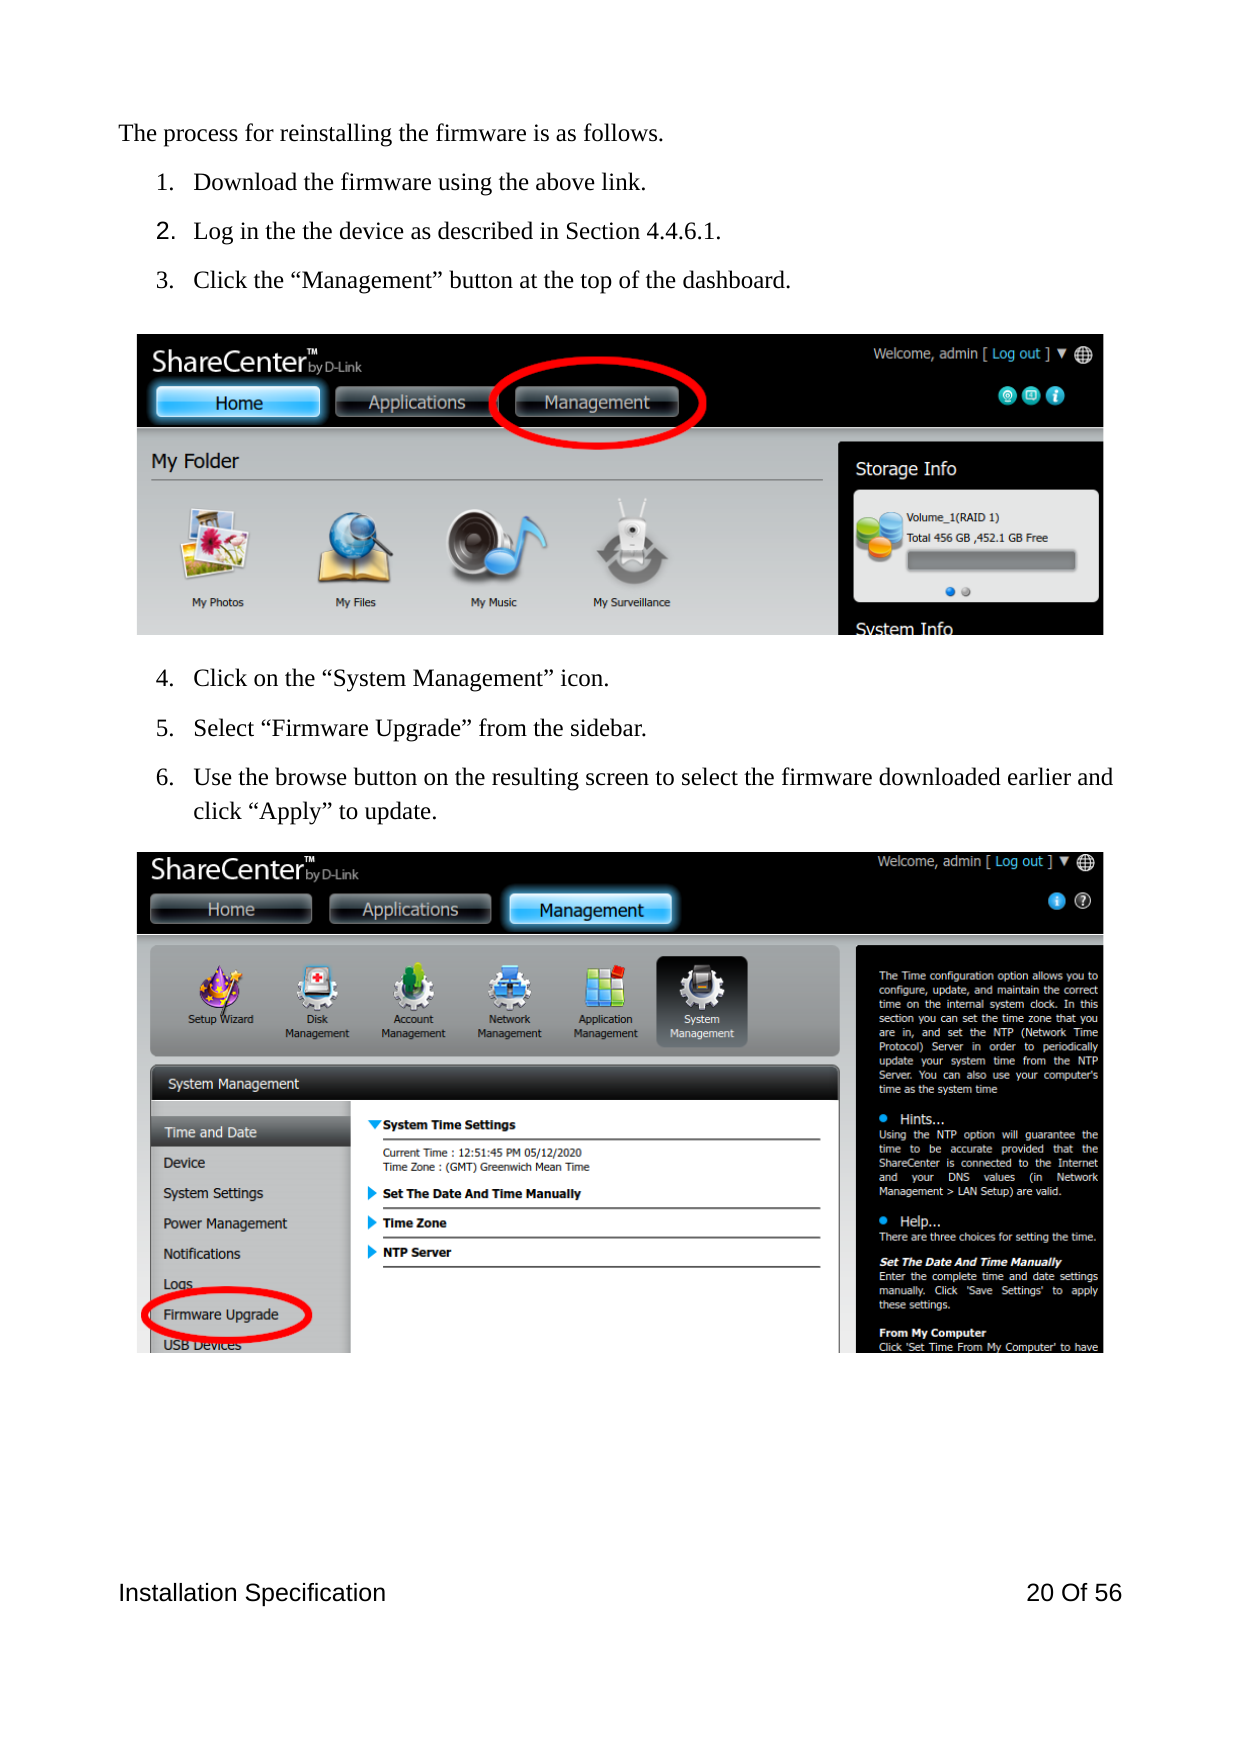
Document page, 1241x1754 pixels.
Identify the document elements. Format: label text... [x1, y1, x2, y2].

picture [136, 334, 1104, 635]
text The process for reinstalling the firmware is as follows. [118, 118, 1122, 147]
list Click on the “System Management” icon. [156, 663, 1122, 692]
list Select “Firmware Upgrade” from the sidebar. [156, 713, 1122, 741]
list Use the browse button on the resulting screen to select the firmware downloaded earlier and click “Apply” to update. [156, 762, 1122, 825]
picture [136, 852, 1104, 1353]
list Log in the the device as described in Section 4.4.6.1. [156, 216, 1122, 245]
list Download the firmware using the above link. [156, 167, 1122, 196]
list Click the “Management” button at the top of the dashboard. [156, 265, 1122, 294]
